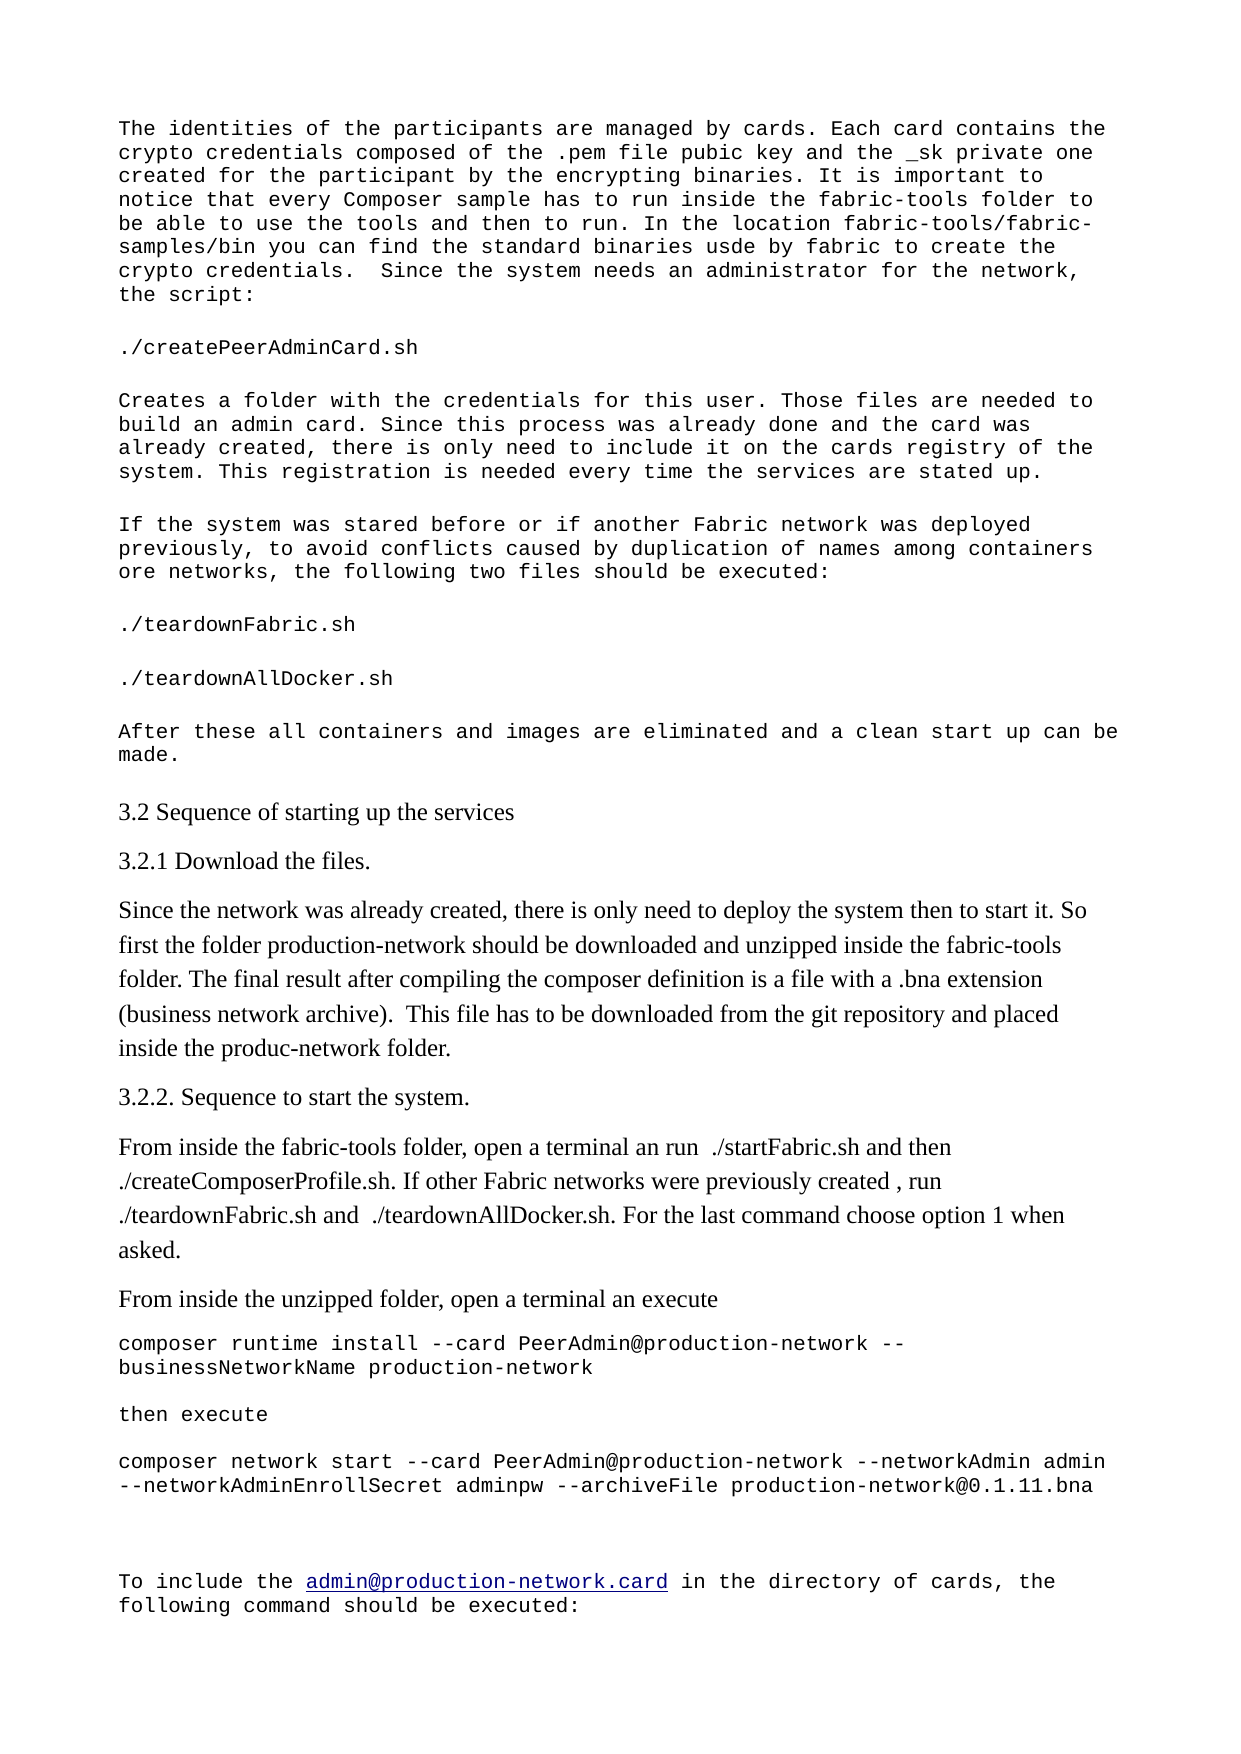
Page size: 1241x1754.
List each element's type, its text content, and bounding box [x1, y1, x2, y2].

text Since the network was already created, there is only need to deploy the system then to start it. So first the folder production-network should be downloaded and unzipped inside the fabric-tools folder. The final result after compiling the composer definition is a file with a .bna extension (business network archive). This file has to be downloaded from the git repository and placed inside the produc-network folder. [118, 896, 1122, 1062]
text Creates a folder with the credentials for this user. Those files are needed to build an admin card. Since this process was already done and the card was already created, there is only need to include it on the cards registry of the system. This registration is needed every time the services are stated up. [118, 390, 1122, 484]
text If the system was stared before or if another Fabric network was deployed previously, to avoid conflicts caused by duplication of names among containers ore networks, the following two files should be executed: [118, 514, 1122, 585]
text From inside the unzipped folder, open a terminal an execute [118, 1284, 1122, 1313]
text After these all containers and images are eliminated and a clean start up can be made. [118, 721, 1122, 768]
text From inside the fabric-tools folder, open a terminal an run ./startFabric.sh and then ./createComposerProfile.sh. If other Fabric networks were previously created , run ./teardownFabric.sh and ./teardownAllDocker.sh. For the last command choose option 1 when asked. [118, 1132, 1122, 1264]
text composer runtime install --card PeerAdmin@production-network --businessNetworkName production-network [118, 1333, 1122, 1380]
text To include the admin@production-network.card in the directory of cards, the following command should be executed: [118, 1571, 1122, 1619]
text 3.2.1 Download the files. [118, 846, 1122, 875]
text 3.2 Sequence of starting up the services [118, 797, 1122, 826]
text The identities of the participants are managed by cards. Each card contains the crypto credentials composed of the .pem file pubic key and the _sk private one created for the participant by the encrypting binaries. It is important to notice that every Composer sample has to run inside the fabric-tools folder to be able to use the tools and then to run. In the location fabric-tools/fabric-samples/bin you can find the standard binaries usde by fabric to create the crypto credentials. Since the system needs an administrator for the network, the script: [118, 118, 1122, 307]
text then execute [118, 1404, 1122, 1428]
text composer network start --card PeerAdmin@production-network --networkAdmin admin --networkAdminEnrollSecret adminpw --archiveFile production-network@0.1.11.bna [118, 1451, 1122, 1499]
text ./createPeerAdminCard.sh [118, 337, 1122, 360]
text 3.2.2. Sequence to start the system. [118, 1082, 1122, 1111]
text ./teardownFabric.sh [118, 614, 1122, 638]
text ./teardownAllDocker.sh [118, 667, 1122, 691]
